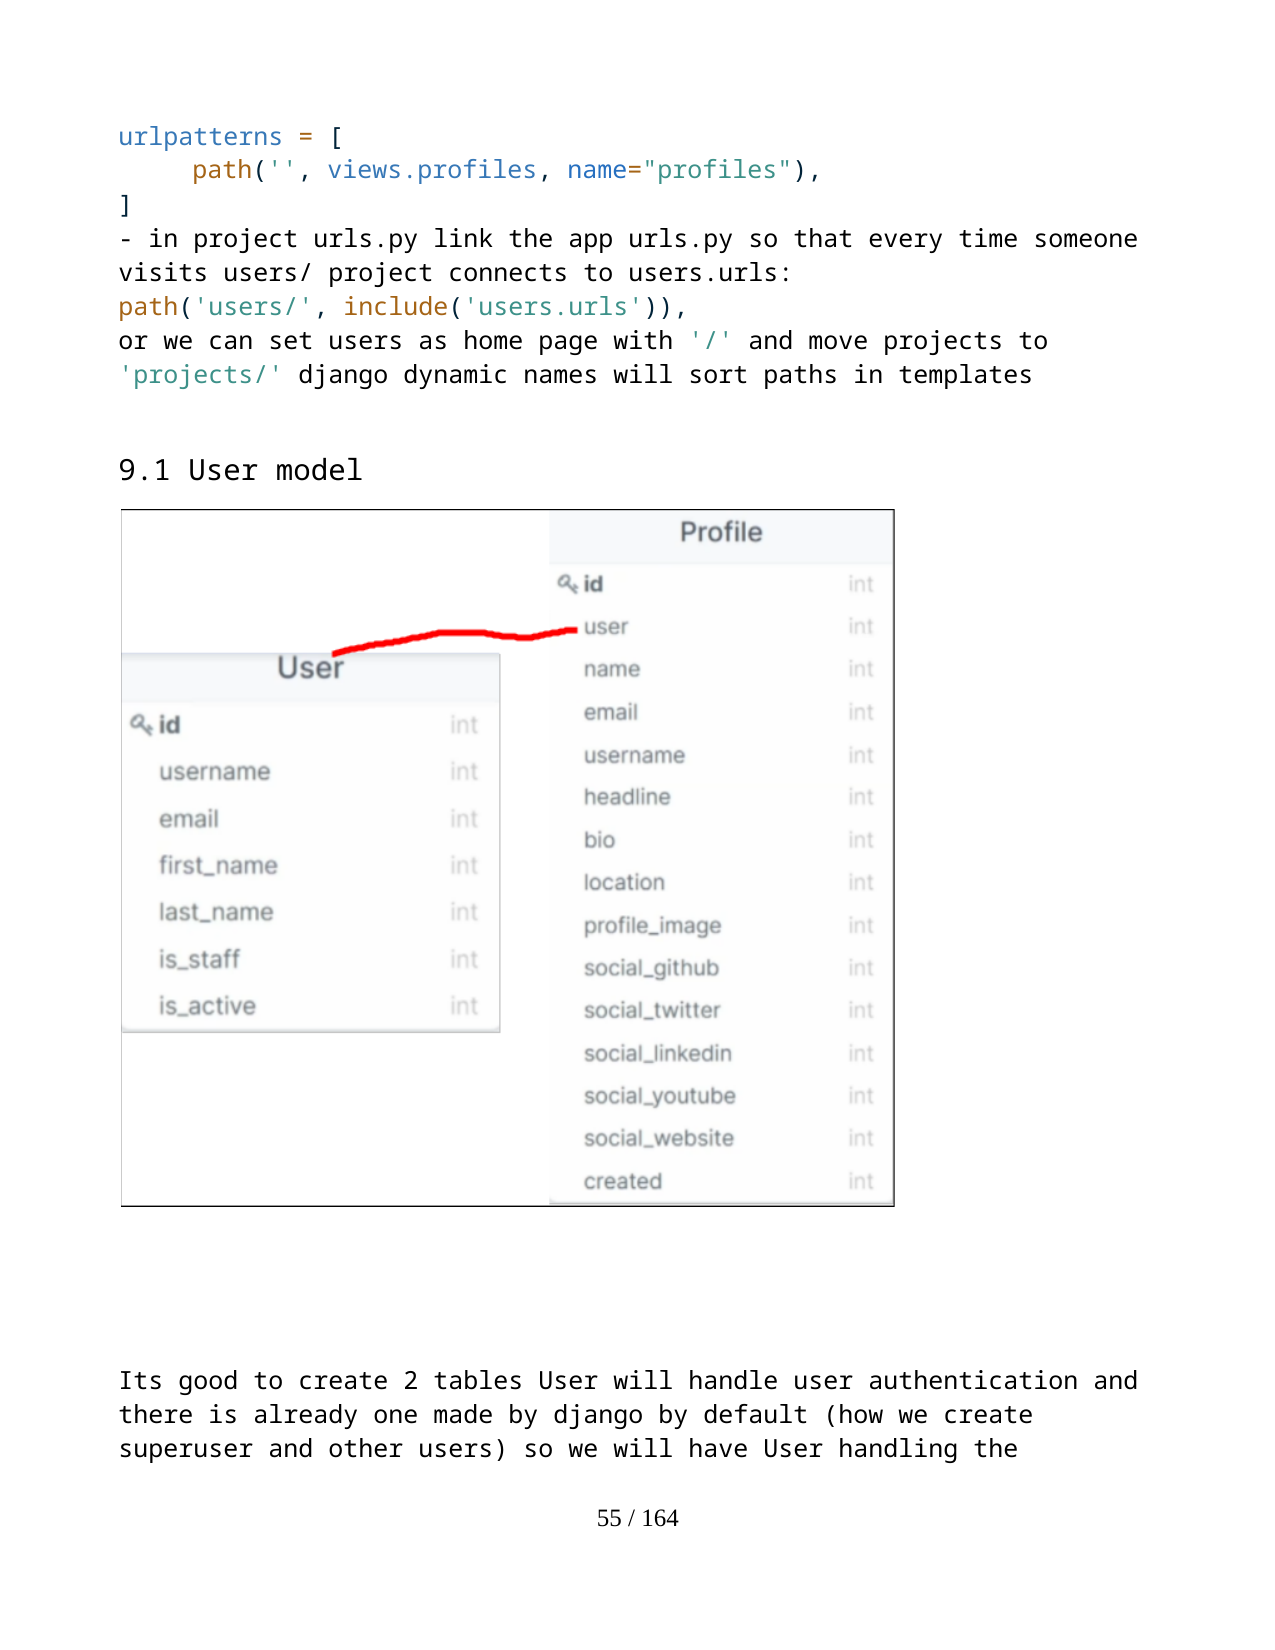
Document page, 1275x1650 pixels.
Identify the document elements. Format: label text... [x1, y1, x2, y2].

text - in project urls.py link the app urls.py so that every time someone visits users/ project connects to users.urls: [118, 220, 1157, 288]
picture [121, 509, 895, 1207]
text or we can set users as home page with '/' and move projects to 'projects/' django dynamic names will sort paths in templates [118, 322, 1157, 391]
subtitle 9.1 User model [118, 450, 1157, 489]
text path('', views.profiles, name="profiles"), [118, 152, 1157, 186]
text path('users/', include('users.urls')), [118, 288, 1157, 322]
text Its good to create 2 tables User will handle user authentication and there is already one made by django by default (how we create superuser and other users) so we will have User handling the [118, 1362, 1157, 1465]
text ] [118, 186, 1157, 220]
text urlpatterns = [ [118, 118, 1157, 152]
